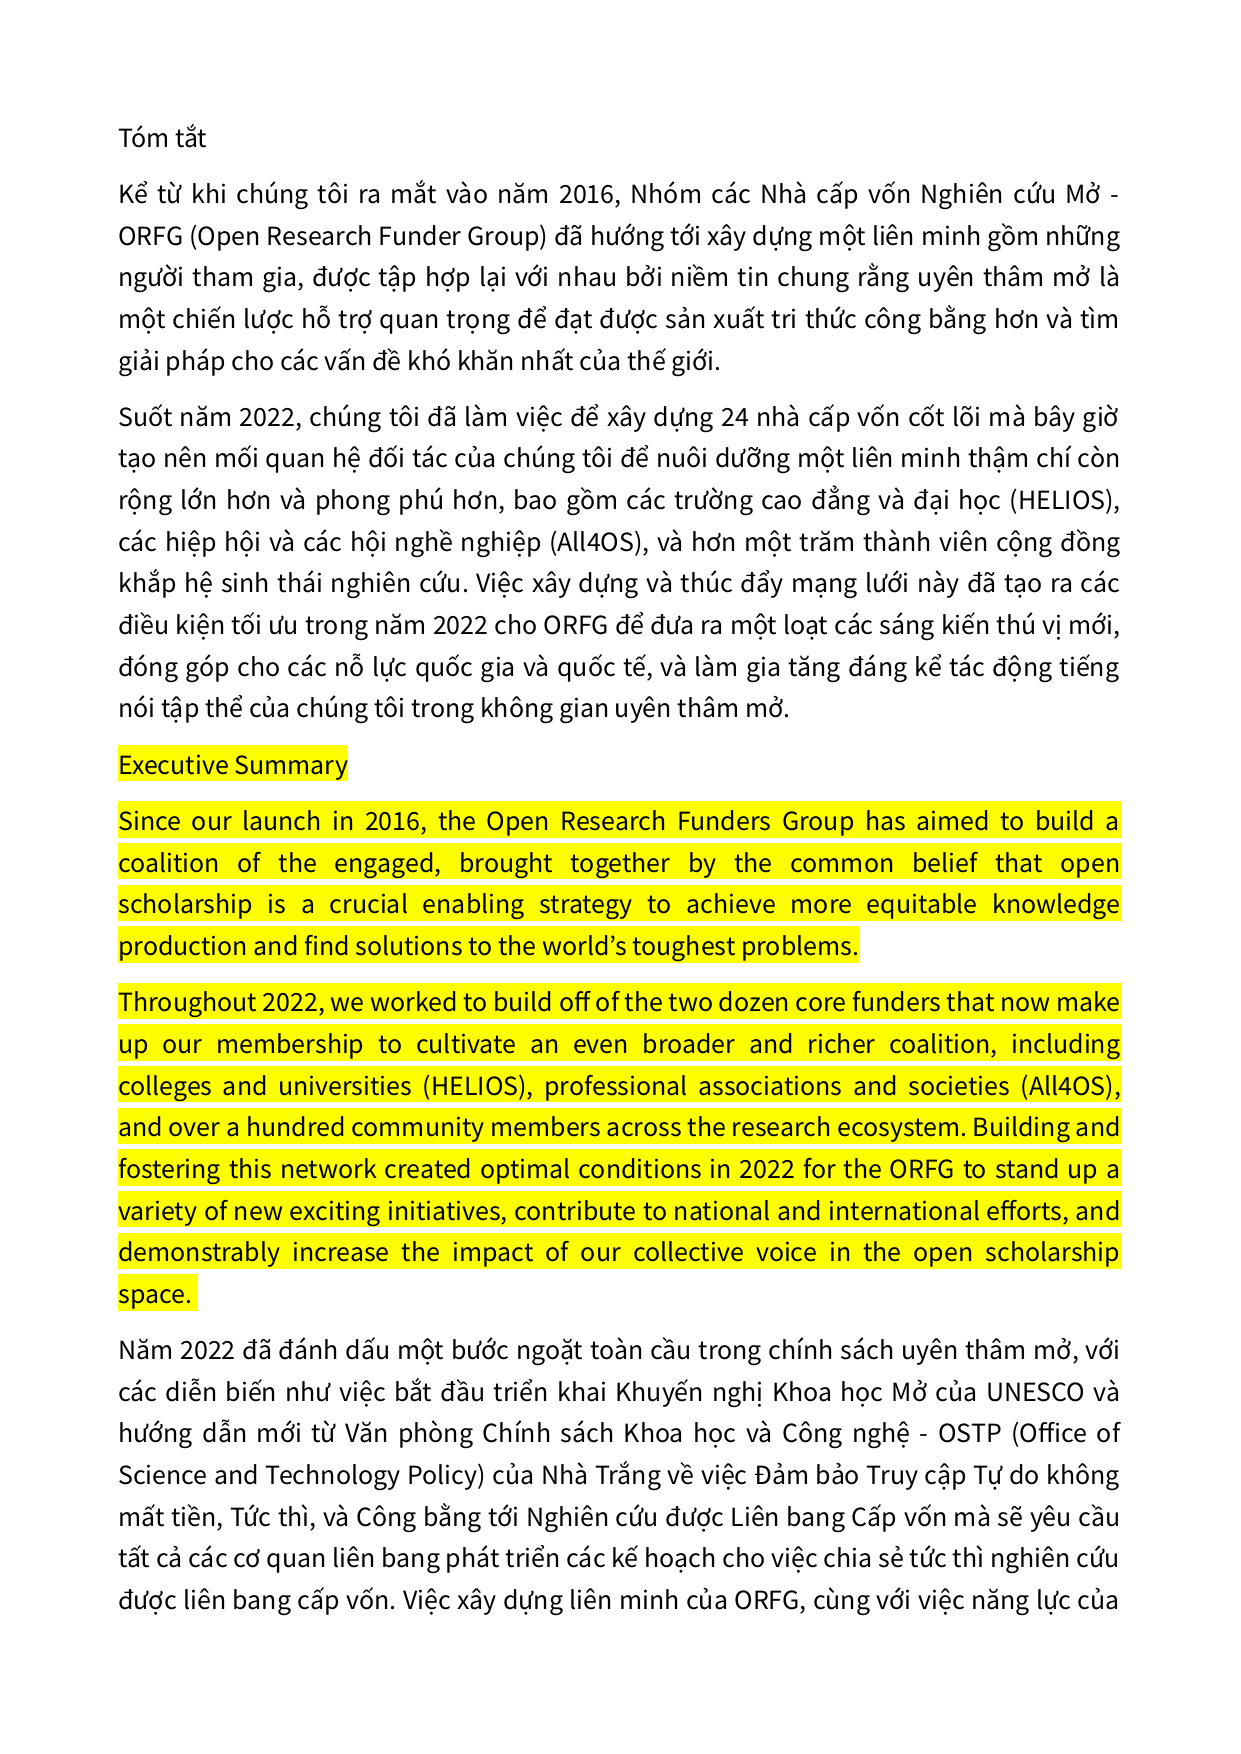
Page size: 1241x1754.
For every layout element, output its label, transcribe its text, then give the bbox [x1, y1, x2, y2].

text Kể từ khi chúng tôi ra mắt vào năm 2016, Nhóm các Nhà cấp vốn Nghiên cứu Mở - ORFG (Open Research Funder Group) đã hướng tới xây dựng một liên minh gồm những người tham gia, được tập hợp lại với nhau bởi niềm tin chung rằng uyên thâm mở là một chiến lược hỗ trợ quan trọng để đạt được sản xuất tri thức công bằng hơn và tìm giải pháp cho các vấn đề khó khăn nhất của thế giới. [118, 174, 1122, 377]
text Executive Summary [118, 745, 1122, 781]
text Suốt năm 2022, chúng tôi đã làm việc để xây dựng 24 nhà cấp vốn cốt lõi mà bây giờ tạo nên mối quan hệ đối tác của chúng tôi để nuôi dưỡng một liên minh thậm chí còn rộng lớn hơn và phong phú hơn, bao gồm các trường cao đẳng và đại học (HELIOS), các hiệp hội và các hội nghề nghiệp (All4OS), và hơn một trăm thành viên cộng đồng khắp hệ sinh thái nghiên cứu. Việc xây dựng và thúc đẩy mạng lưới này đã tạo ra các điều kiện tối ưu trong năm 2022 cho ORFG để đưa ra một loạt các sáng kiến thú vị mới, đóng góp cho các nỗ lực quốc gia và quốc tế, và làm gia tăng đáng kể tác động tiếng nói tập thể của chúng tôi trong không gian uyên thâm mở. [118, 397, 1122, 725]
text Năm 2022 đã đánh dấu một bước ngoặt toàn cầu trong chính sách uyên thâm mở, với các diễn biến như việc bắt đầu triển khai Khuyến nghị Khoa học Mở của UNESCO và hướng dẫn mới từ Văn phòng Chính sách Khoa học và Công nghệ - OSTP (Office of Science and Technology Policy) của Nhà Trắng về việc Đảm bảo Truy cập Tự do không mất tiền, Tức thì, và Công bằng tới Nghiên cứu được Liên bang Cấp vốn mà sẽ yêu cầu tất cả các cơ quan liên bang phát triển các kế hoạch cho việc chia sẻ tức thì nghiên cứu được liên bang cấp vốn. Việc xây dựng liên minh của ORFG, cùng với việc năng lực của [118, 1331, 1122, 1617]
text Since our launch in 2016, the Open Research Funders Group has aimed to build a coalition of the engaged, brought together by the common belief that open scholarship is a crucial enabling strategy to achieve more equitable knowledge production and find solutions to the world’s toughest problems. [118, 801, 1122, 963]
text Tóm tắt [118, 118, 1122, 154]
text Throughout 2022, we worked to build off of the two dozen core funders that now make up our membership to cultivate an even broader and richer coalition, including colleges and universities (HELIOS), professional associations and societies (All4OS), and over a hundred community members across the research ecosystem. Building and fostering this network created optimal conditions in 2022 for the ORFG to stand up a variety of new exciting initiatives, contribute to national and international efforts, and demonstrably increase the impact of our collective voice in the open scholarship space. [118, 983, 1122, 1311]
